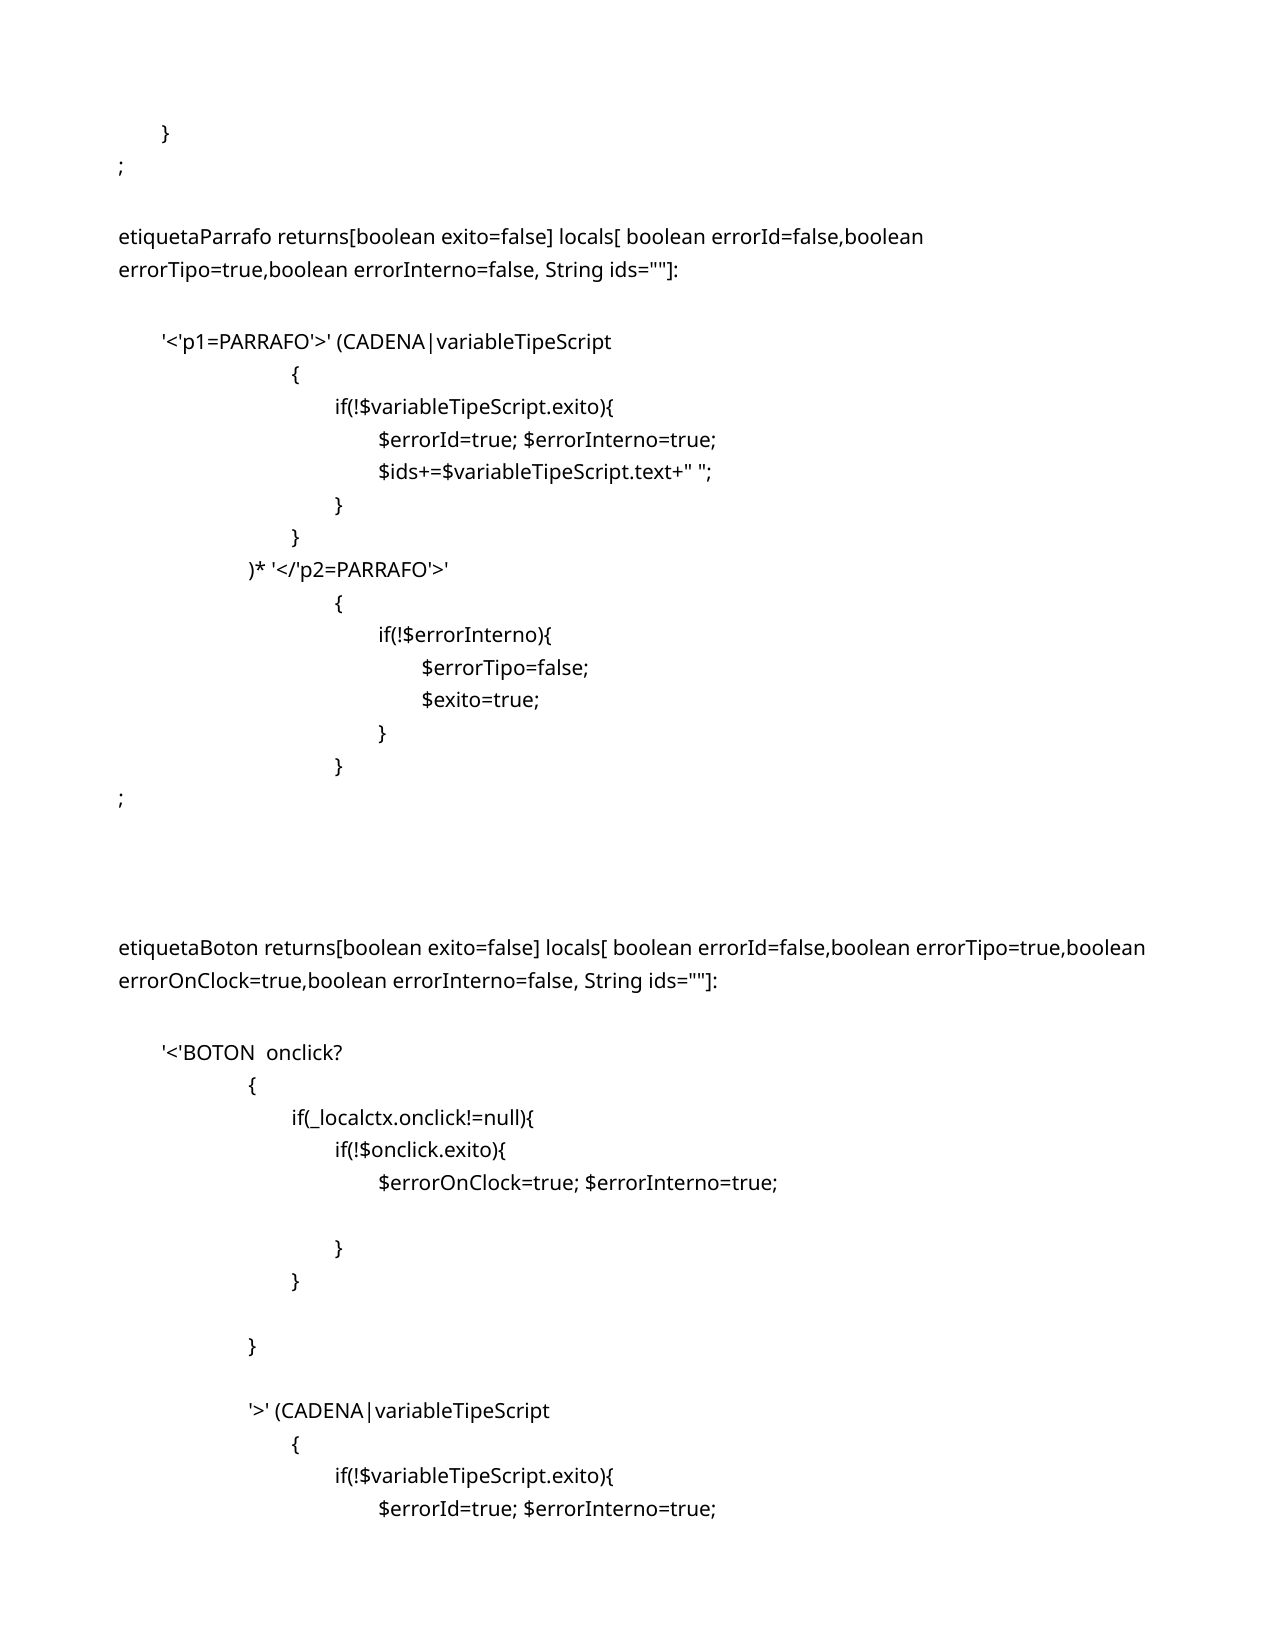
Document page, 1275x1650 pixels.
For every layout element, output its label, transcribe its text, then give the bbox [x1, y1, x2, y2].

text if(!$onclick.exito){ [118, 1136, 1157, 1164]
text } [118, 522, 1157, 551]
text $errorId=true; $errorInterno=true; [118, 1494, 1157, 1523]
text '<'p1=PARRAFO'>' (CADENA|variableTipeScript [118, 327, 1157, 355]
text $ids+=$variableTipeScript.text+" "; [118, 457, 1157, 486]
text $exito=true; [118, 686, 1157, 714]
text } [118, 118, 1157, 147]
text if(!$variableTipeScript.exito){ [118, 1462, 1157, 1490]
text if(_localctx.onclick!=null){ [118, 1103, 1157, 1131]
text ; [118, 783, 1157, 812]
text $errorId=true; $errorInterno=true; [118, 425, 1157, 453]
text { [118, 1070, 1157, 1099]
text ; [118, 151, 1157, 179]
text '>' (CADENA|variableTipeScript [118, 1396, 1157, 1425]
text )* '</'p2=PARRAFO'>' [118, 555, 1157, 583]
text { [118, 359, 1157, 388]
text } [118, 490, 1157, 518]
text if(!$variableTipeScript.exito){ [118, 392, 1157, 421]
text '<'BOTON onclick? [118, 1038, 1157, 1066]
text } [118, 718, 1157, 747]
text } [118, 1233, 1157, 1262]
text $errorTipo=false; [118, 653, 1157, 681]
text { [118, 588, 1157, 616]
text etiquetaBoton returns[boolean exito=false] locals[ boolean errorId=false,boolean errorTipo=true,boolean errorOnClock=true,boolean errorInterno=false, String ids=""]: [118, 933, 1157, 994]
text } [118, 1331, 1157, 1360]
text $errorOnClock=true; $errorInterno=true; [118, 1168, 1157, 1197]
text { [118, 1429, 1157, 1457]
text etiquetaParrafo returns[boolean exito=false] locals[ boolean errorId=false,boolean errorTipo=true,boolean errorInterno=false, String ids=""]: [118, 222, 1157, 283]
text if(!$errorInterno){ [118, 620, 1157, 649]
text } [118, 1266, 1157, 1294]
text } [118, 751, 1157, 779]
